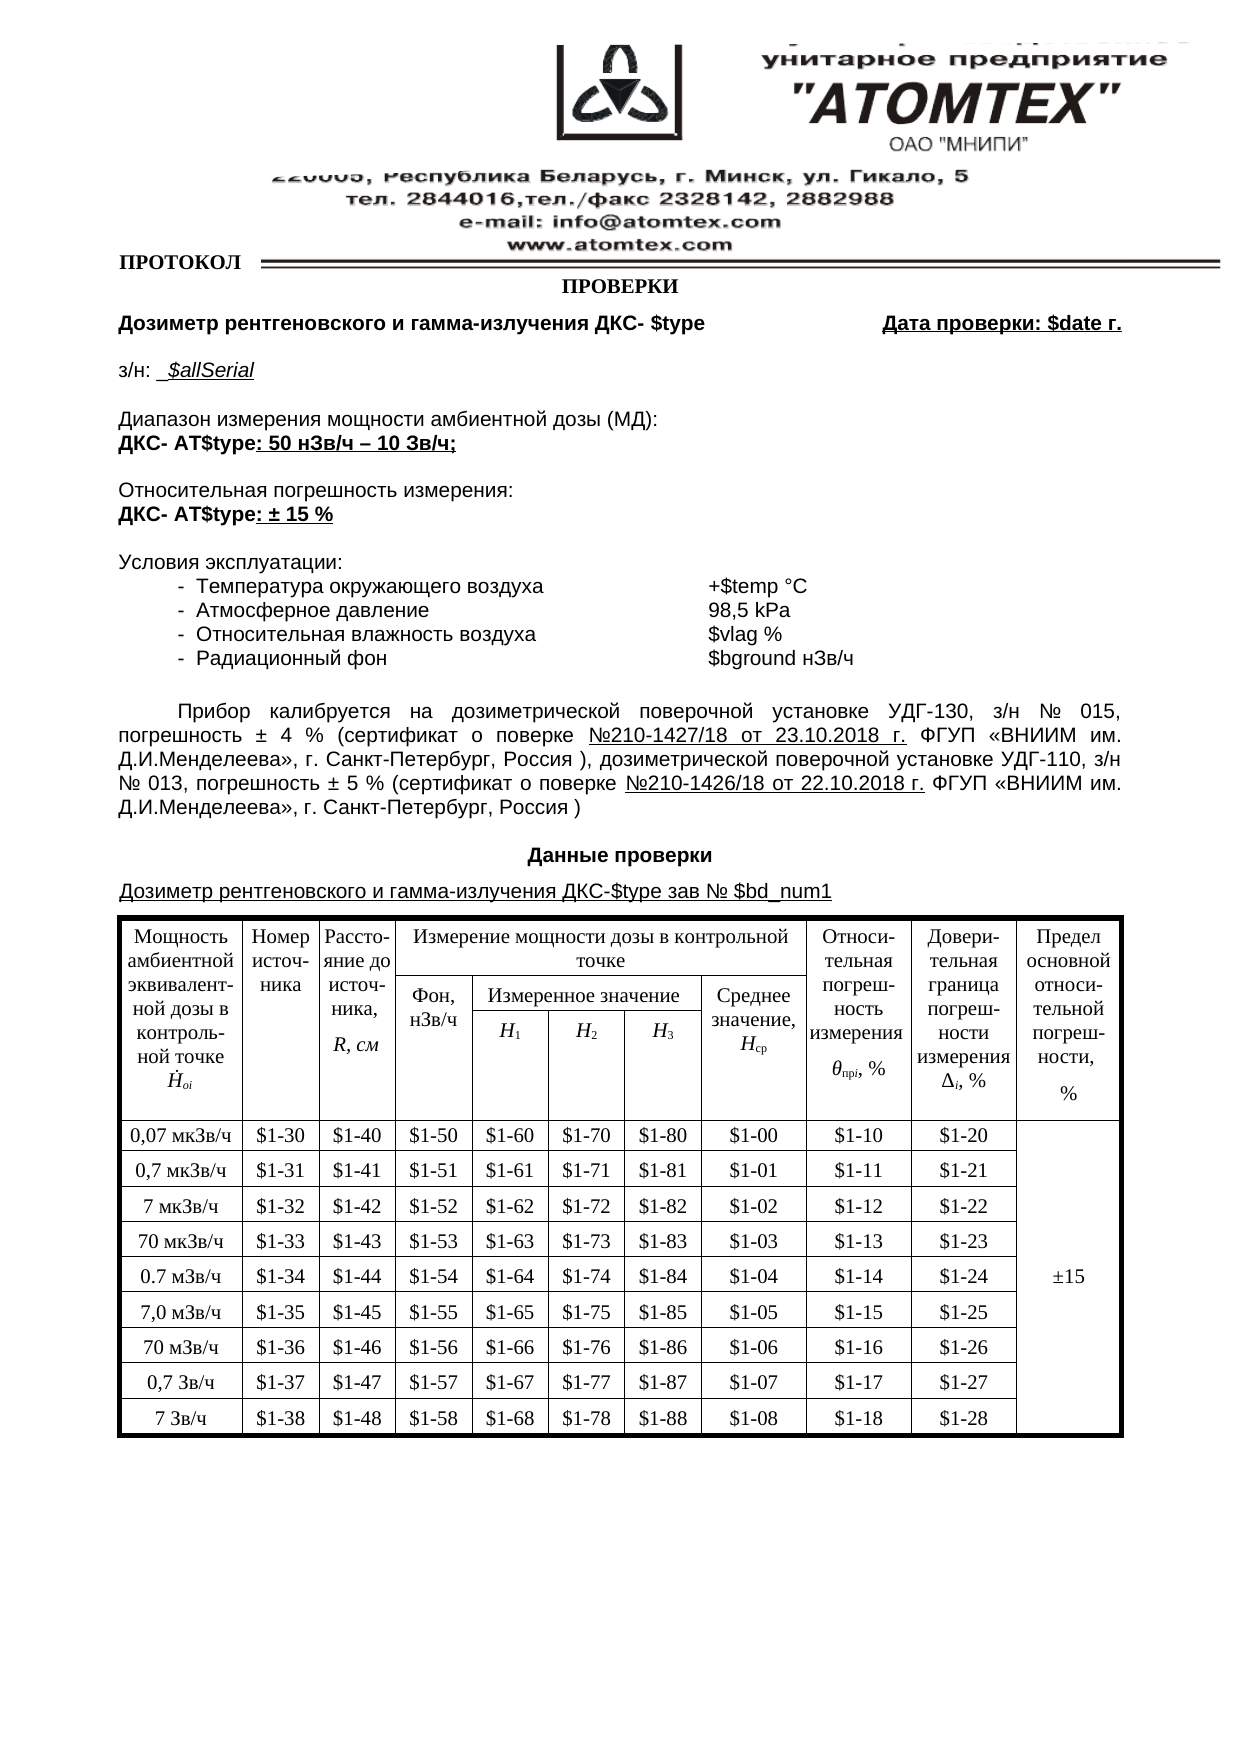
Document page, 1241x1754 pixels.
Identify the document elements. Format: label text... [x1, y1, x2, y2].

table_cell $1-10 [807, 1121, 911, 1150]
text - Температура окружающего воздуха +$temp °C [177, 574, 1122, 598]
text Относительная погрешность измерения: [118, 478, 1122, 502]
table_cell $1-66 [473, 1328, 548, 1362]
table_cell $1-24 [912, 1257, 1016, 1291]
table_cell $1-45 [320, 1292, 395, 1327]
table_cell $1-86 [625, 1328, 701, 1362]
table_cell $1-55 [396, 1292, 472, 1327]
table_cell $1-83 [625, 1222, 701, 1256]
table_cell H1 [473, 1011, 548, 1120]
table_cell 0,7 Зв/ч [122, 1363, 242, 1397]
table_cell $1-72 [549, 1187, 624, 1221]
table_cell $1-46 [320, 1328, 395, 1362]
table_cell $1-81 [625, 1151, 701, 1186]
table_cell $1-40 [320, 1121, 395, 1150]
table_cell $1-41 [320, 1151, 395, 1186]
table_cell 70 мкЗв/ч [122, 1222, 242, 1256]
text ДКС- AT$type: ± 15 % [118, 502, 1122, 526]
table_cell $1-52 [396, 1187, 472, 1221]
table_cell $1-22 [912, 1187, 1016, 1221]
table_cell $1-08 [702, 1399, 806, 1433]
table_cell $1-06 [702, 1328, 806, 1362]
table_cell $1-84 [625, 1257, 701, 1291]
table_cell $1-12 [807, 1187, 911, 1221]
table_cell 0,07 мкЗв/ч [122, 1121, 242, 1150]
table_cell Измерение мощности дозы в контрольной точке [396, 921, 806, 975]
table_cell Номер источ-ника [243, 921, 319, 1120]
table_cell Измеренное значение [473, 976, 701, 1010]
table_cell $1-20 [912, 1121, 1016, 1150]
table_cell $1-32 [243, 1187, 319, 1221]
table_cell $1-21 [912, 1151, 1016, 1186]
text з/н: _$allSerial [118, 358, 1122, 382]
table_cell $1-34 [243, 1257, 319, 1291]
text Дозиметр рентгеновского и гамма-излучения ДКС- $type Дата проверки: $date г. [118, 310, 1122, 334]
table_cell $1-07 [702, 1363, 806, 1397]
table_cell $1-18 [807, 1399, 911, 1433]
table_cell $1-30 [243, 1121, 319, 1150]
table_cell Среднее значение, Hср [702, 976, 806, 1120]
text Данные проверки [118, 842, 1122, 866]
table_cell $1-56 [396, 1328, 472, 1362]
table_cell H2 [549, 1011, 624, 1120]
table_cell $1-82 [625, 1187, 701, 1221]
text Диапазон измерения мощности амбиентной дозы (МД): [118, 406, 1122, 430]
table_cell $1-27 [912, 1363, 1016, 1397]
table_cell $1-48 [320, 1399, 395, 1433]
text ПРОТОКОЛ ПРОВЕРКИ [118, 250, 1122, 298]
table_cell $1-62 [473, 1187, 548, 1221]
table_cell $1-15 [807, 1292, 911, 1327]
table_cell $1-64 [473, 1257, 548, 1291]
table_cell 0.7 мЗв/ч [122, 1257, 242, 1291]
table_cell 0,7 мкЗв/ч [122, 1151, 242, 1186]
table_cell Довери-тельная граница погреш-ности измерения Δi, % [912, 921, 1016, 1120]
table_cell 7 Зв/ч [122, 1399, 242, 1433]
table_cell 70 мЗв/ч [122, 1328, 242, 1362]
table_cell $1-87 [625, 1363, 701, 1397]
text Прибор калибруется на дозиметрической поверочной установке УДГ-130, з/н № 015, погрешность ± 4 % (сертификат о поверке №210-1427/18 от 23.10.2018 г. ФГУП «ВНИИМ им. Д.И.Менделеева», г. Санкт-Петербург, Россия ), дозиметрической поверочной установке УДГ-110, з/н № 013, погрешность ± 5 % (сертификат о поверке №210-1426/18 от 22.10.2018 г. ФГУП «ВНИИМ им. Д.И.Менделеева», г. Санкт-Петербург, Россия ) [118, 699, 1122, 818]
table_cell $1-02 [702, 1187, 806, 1221]
text - Атмосферное давление 98,5 kPa [177, 598, 1122, 622]
table_cell $1-76 [549, 1328, 624, 1362]
table_cell Фон, нЗв/ч [396, 976, 472, 1120]
table_cell Относи-тельная погреш-ность измерения θпрi, % [807, 921, 911, 1120]
table_cell Мощность амбиентной эквивалент-ной дозы в контроль-ной точке Ḣoi [122, 921, 242, 1120]
table_cell $1-68 [473, 1399, 548, 1433]
table_header Дозиметр рентгеновского и гамма-излучения ДКС-$type зав № $bd_num1 [119, 866, 1121, 915]
table_cell $1-50 [396, 1121, 472, 1150]
table_cell $1-42 [320, 1187, 395, 1221]
table_cell $1-13 [807, 1222, 911, 1256]
text Условия эксплуатации: [118, 550, 1122, 574]
table_cell $1-47 [320, 1363, 395, 1397]
table_cell $1-75 [549, 1292, 624, 1327]
table_cell $1-14 [807, 1257, 911, 1291]
table_cell $1-26 [912, 1328, 1016, 1362]
table_cell $1-77 [549, 1363, 624, 1397]
table_cell $1-25 [912, 1292, 1016, 1327]
table_cell $1-33 [243, 1222, 319, 1256]
table_cell $1-04 [702, 1257, 806, 1291]
table_cell $1-57 [396, 1363, 472, 1397]
text - Радиационный фон $bground нЗв/ч [177, 646, 1122, 670]
table_cell $1-01 [702, 1151, 806, 1186]
table_cell $1-70 [549, 1121, 624, 1150]
table_cell $1-54 [396, 1257, 472, 1291]
table_cell $1-78 [549, 1399, 624, 1433]
table_cell ±15 [1017, 1121, 1119, 1433]
table_cell $1-36 [243, 1328, 319, 1362]
table_cell $1-51 [396, 1151, 472, 1186]
table_cell $1-05 [702, 1292, 806, 1327]
table_cell $1-65 [473, 1292, 548, 1327]
table_cell $1-00 [702, 1121, 806, 1150]
table_cell $1-31 [243, 1151, 319, 1186]
table_cell $1-73 [549, 1222, 624, 1256]
table_cell $1-67 [473, 1363, 548, 1397]
table_cell $1-44 [320, 1257, 395, 1291]
table_cell $1-53 [396, 1222, 472, 1256]
table_cell Рассто-яние до источ-ника, R, см [320, 921, 395, 1120]
table_cell 7,0 мЗв/ч [122, 1292, 242, 1327]
table_cell 7 мкЗв/ч [122, 1187, 242, 1221]
table_cell Предел основной относи-тельной погреш-ности, % [1017, 921, 1119, 1120]
text - Относительная влажность воздуха $vlag % [177, 622, 1122, 646]
table_cell $1-43 [320, 1222, 395, 1256]
table_cell $1-63 [473, 1222, 548, 1256]
table_cell $1-03 [702, 1222, 806, 1256]
table_cell $1-28 [912, 1399, 1016, 1433]
table_cell $1-61 [473, 1151, 548, 1186]
table_cell $1-58 [396, 1399, 472, 1433]
table_cell $1-37 [243, 1363, 319, 1397]
table_cell $1-17 [807, 1363, 911, 1397]
table_cell $1-88 [625, 1399, 701, 1433]
table_cell $1-38 [243, 1399, 319, 1433]
table_cell $1-23 [912, 1222, 1016, 1256]
table_cell $1-16 [807, 1328, 911, 1362]
table_cell $1-11 [807, 1151, 911, 1186]
table_cell $1-35 [243, 1292, 319, 1327]
table_cell H3 [625, 1011, 701, 1120]
table_cell $1-60 [473, 1121, 548, 1150]
text ДКС- AT$type: 50 нЗв/ч – 10 Зв/ч; [118, 430, 1122, 454]
table_cell $1-80 [625, 1121, 701, 1150]
table_cell $1-71 [549, 1151, 624, 1186]
table_cell $1-85 [625, 1292, 701, 1327]
table_cell $1-74 [549, 1257, 624, 1291]
